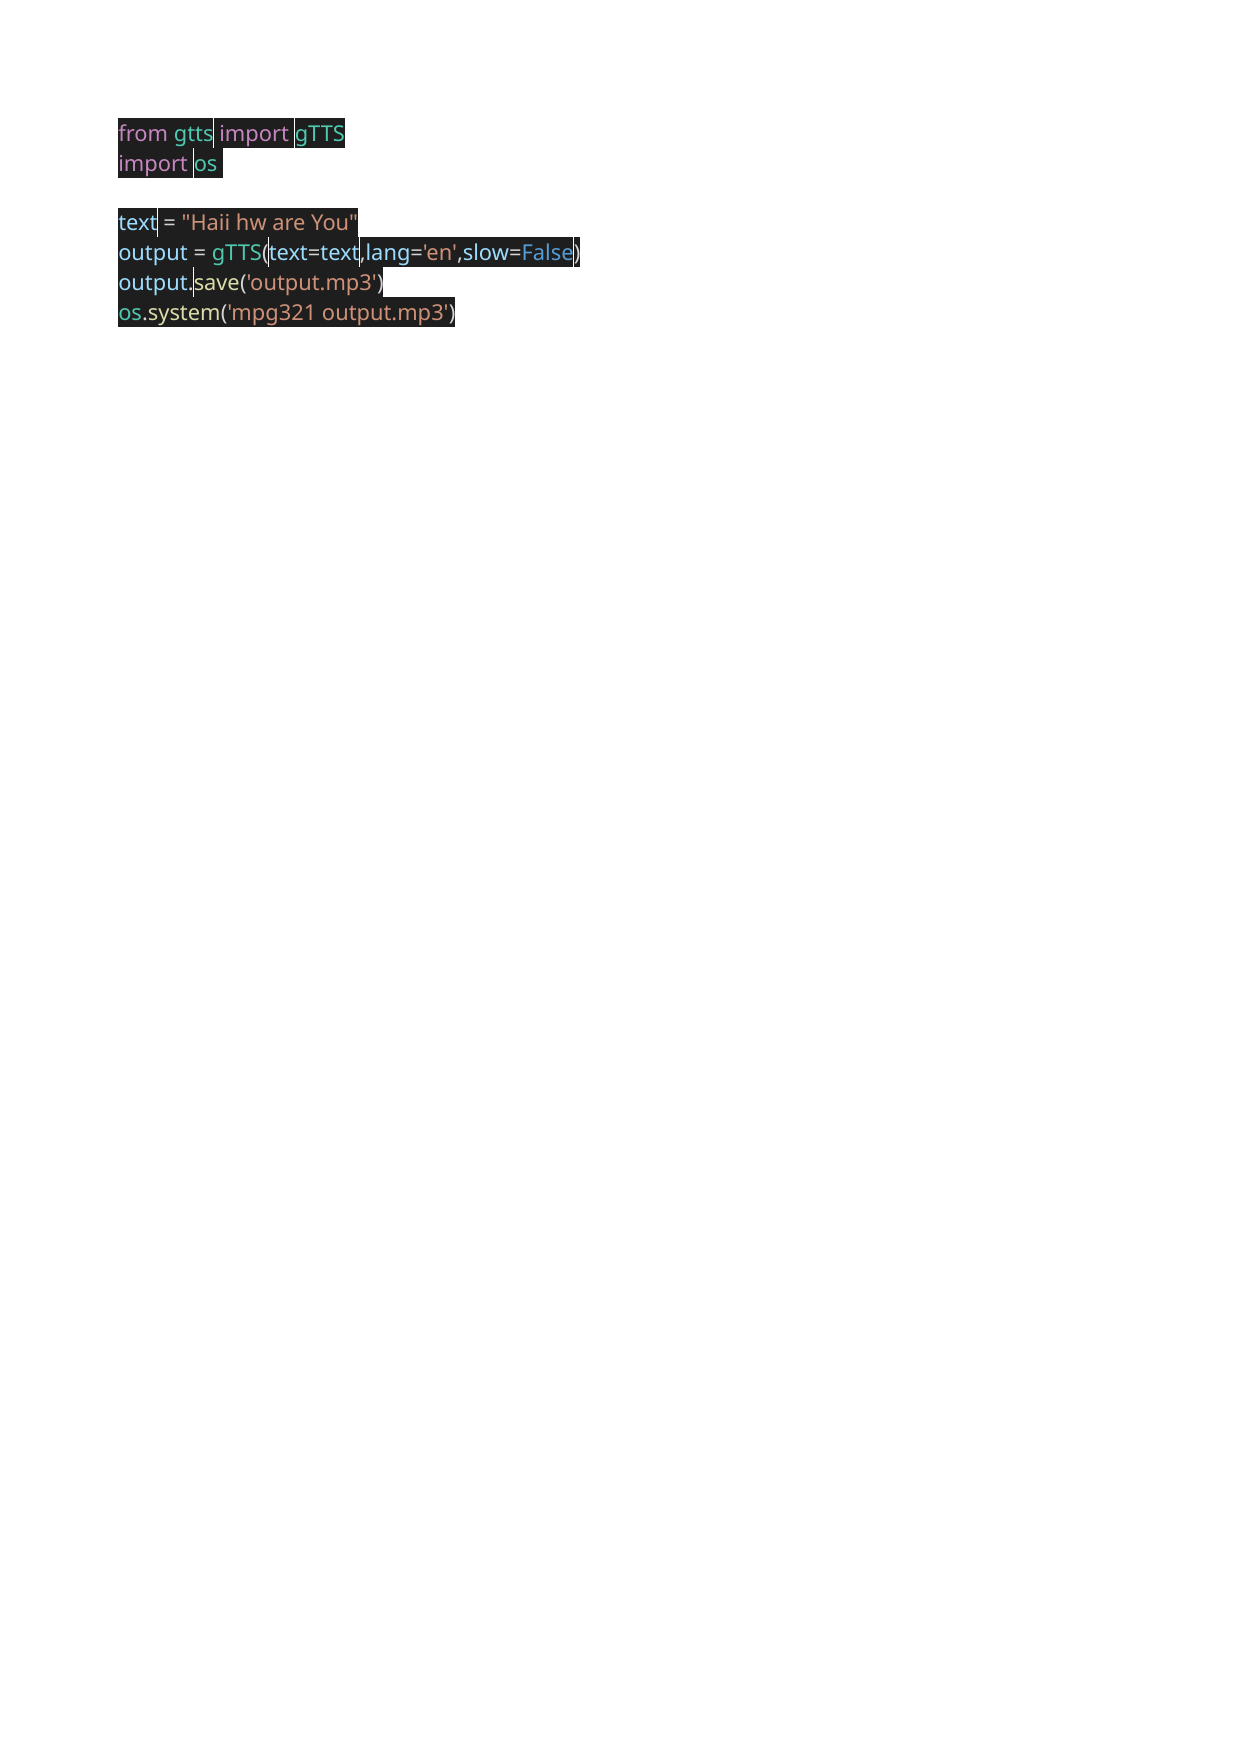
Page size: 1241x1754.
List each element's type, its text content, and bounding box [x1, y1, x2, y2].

text output = gTTS(text=text,lang='en',slow=False) [118, 237, 1122, 267]
text text = "Haii hw are You" [118, 207, 1122, 237]
text from gtts import gTTS [118, 118, 1122, 148]
text output.save('output.mp3') [118, 267, 1122, 297]
text import os [118, 148, 1122, 178]
text os.system('mpg321 output.mp3') [118, 297, 1122, 327]
